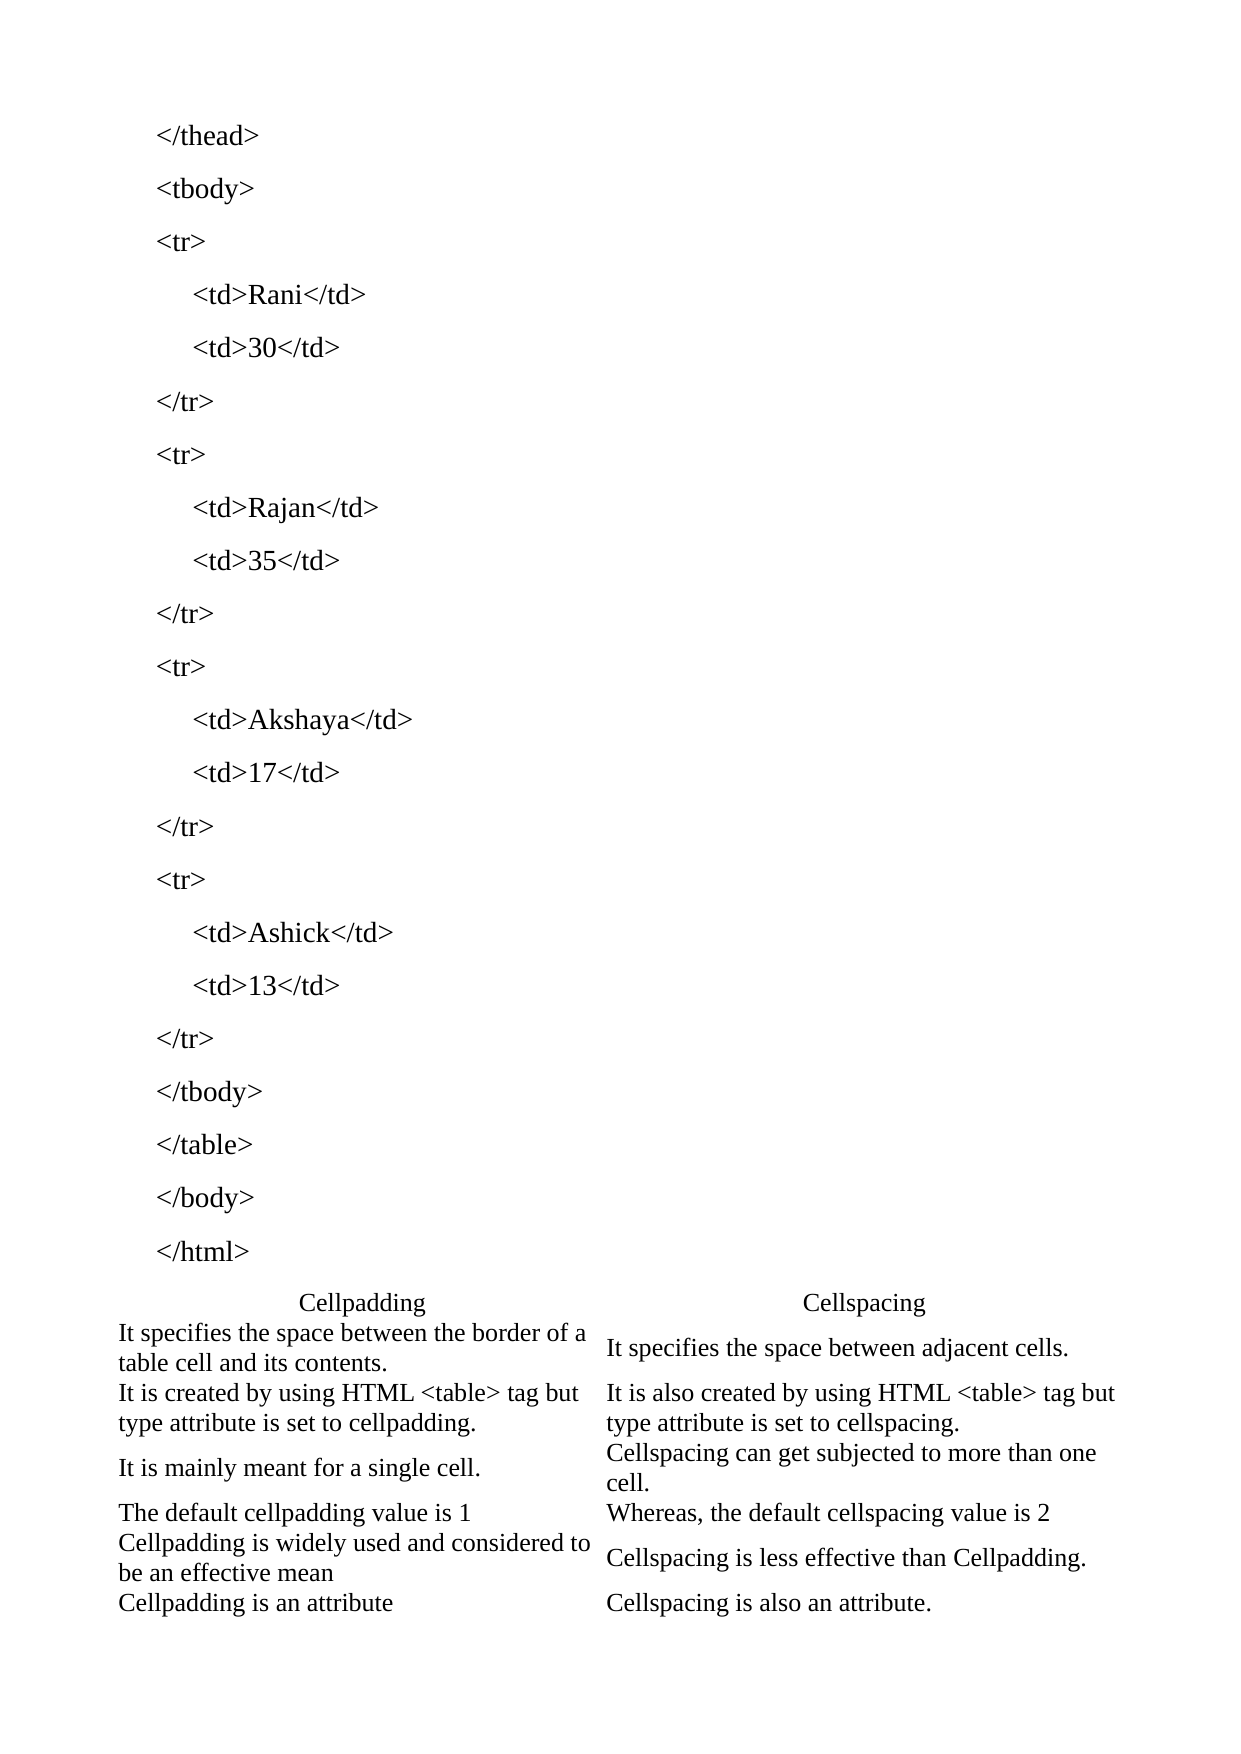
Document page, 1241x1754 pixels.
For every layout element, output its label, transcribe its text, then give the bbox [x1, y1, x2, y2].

text </body> [156, 1181, 1122, 1214]
table_cell Cellspacing is less effective than Cellpadding. [606, 1527, 1122, 1587]
table_cell Cellspacing can get subjected to more than one cell. [606, 1437, 1122, 1497]
table_cell The default cellpadding value is 1 [118, 1497, 606, 1527]
text </table> [156, 1127, 1122, 1161]
text </tr> [156, 809, 1122, 842]
table_cell It is also created by using HTML <table> tag but type attribute is set to cellspacing. [606, 1377, 1122, 1437]
table_cell It is mainly meant for a single cell. [118, 1437, 606, 1497]
text <td>13</td> [156, 968, 1122, 1002]
text </thead> [156, 118, 1122, 152]
table_header Cellpadding [118, 1287, 606, 1317]
text <td>Akshaya</td> [156, 702, 1122, 736]
text </tr> [156, 1021, 1122, 1055]
table_header Cellspacing [606, 1287, 1122, 1317]
table_cell Cellpadding is widely used and considered to be an effective mean [118, 1527, 606, 1587]
text <td>Rani</td> [156, 277, 1122, 311]
table_cell It specifies the space between adjacent cells. [606, 1317, 1122, 1377]
text </tbody> [156, 1074, 1122, 1108]
text <tr> [156, 862, 1122, 895]
text </tr> [156, 596, 1122, 630]
table_cell Cellspacing is also an attribute. [606, 1587, 1122, 1617]
text <tr> [156, 649, 1122, 683]
table_cell It is created by using HTML <table> tag but type attribute is set to cellpadding. [118, 1377, 606, 1437]
text <td>Rajan</td> [156, 490, 1122, 523]
text <td>30</td> [156, 331, 1122, 364]
text </html> [156, 1234, 1122, 1267]
text <tr> [156, 224, 1122, 258]
text <tr> [156, 437, 1122, 470]
text <td>Ashick</td> [156, 915, 1122, 948]
table_cell Whereas, the default cellspacing value is 2 [606, 1497, 1122, 1527]
text <td>17</td> [156, 756, 1122, 789]
text <td>35</td> [156, 543, 1122, 577]
table_cell Cellpadding is an attribute [118, 1587, 606, 1617]
text <tbody> [156, 171, 1122, 205]
table_cell It specifies the space between the border of a table cell and its contents. [118, 1317, 606, 1377]
text </tr> [156, 384, 1122, 417]
